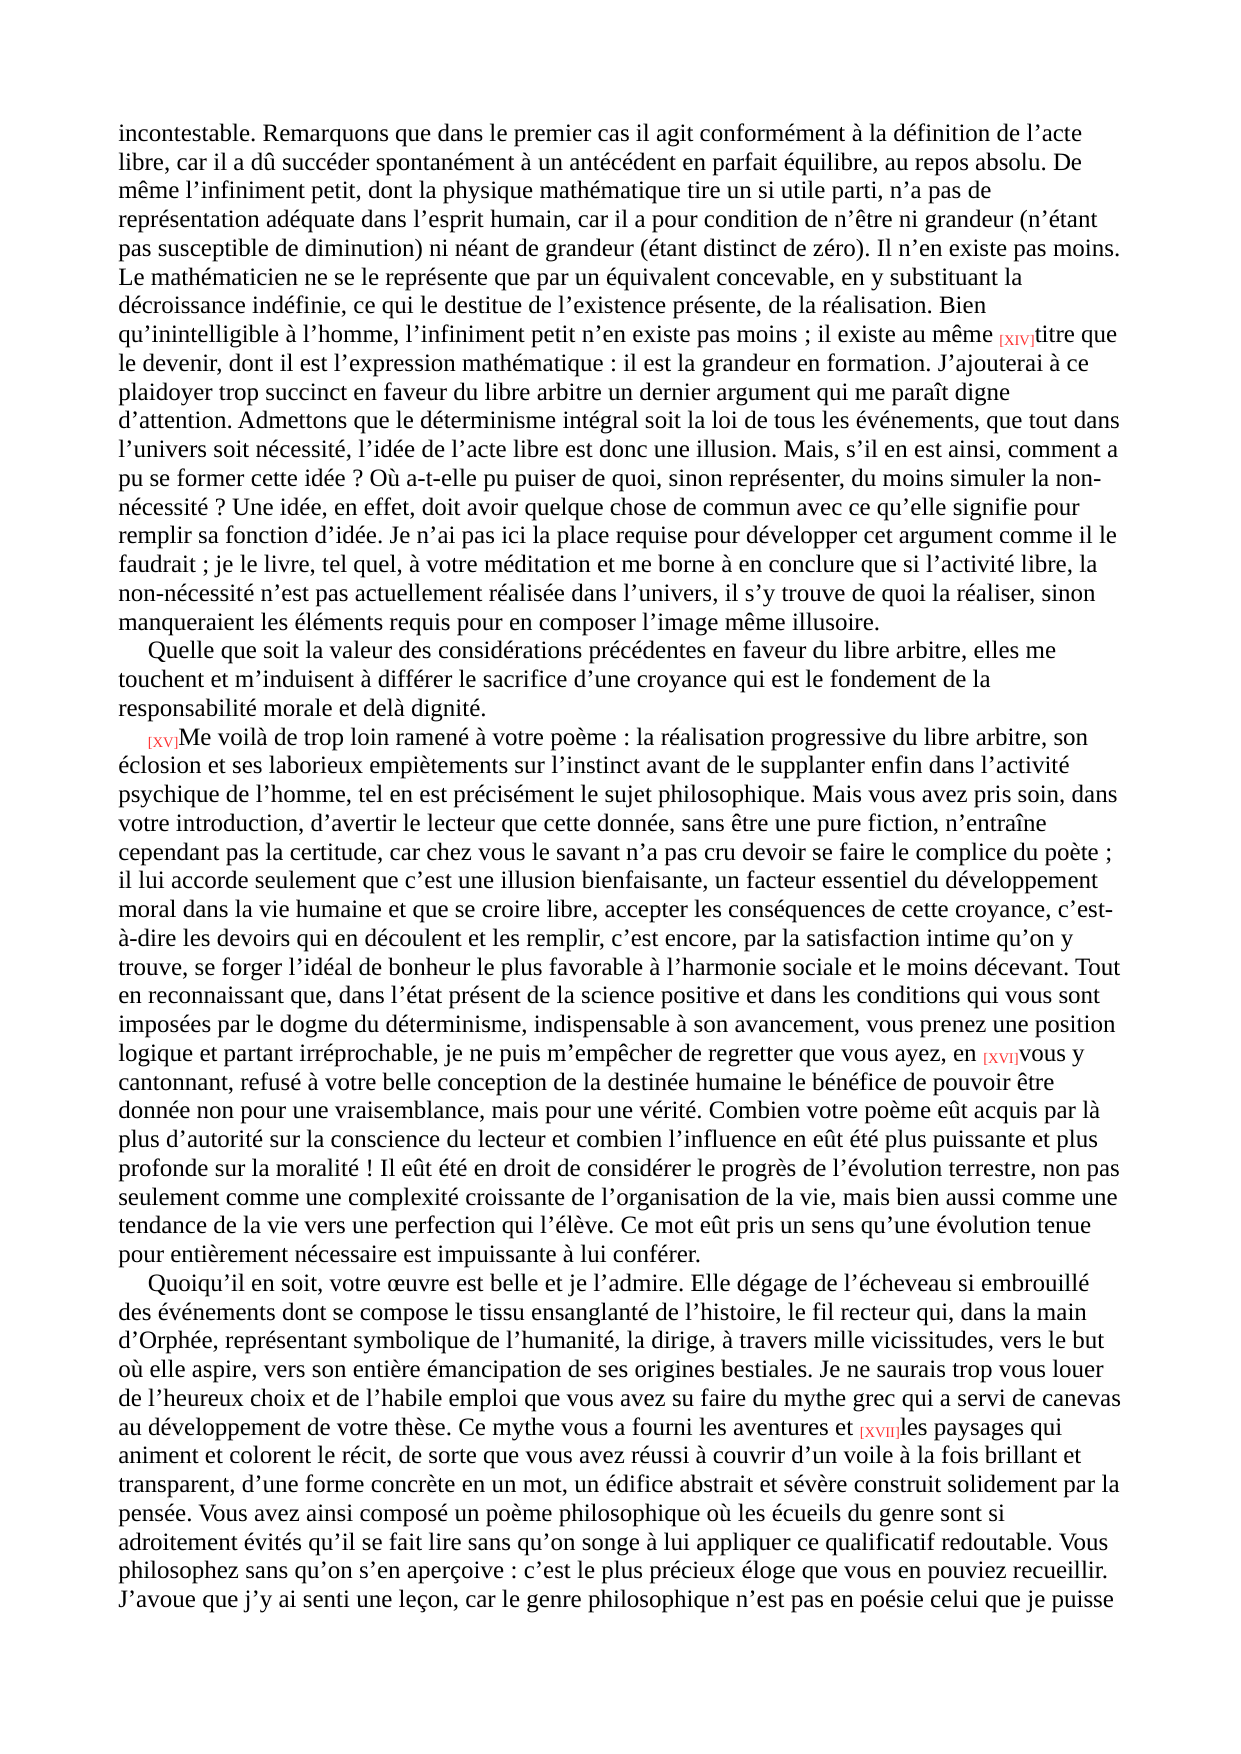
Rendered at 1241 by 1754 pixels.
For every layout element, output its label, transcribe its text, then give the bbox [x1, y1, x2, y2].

text [XV]Me voilà de trop loin ramené à votre poème : la réalisation progressive du libre arbitre, son éclosion et ses laborieux empiètements sur l’instinct avant de le supplanter enfin dans l’activité psychique de l’homme, tel en est précisément le sujet philosophique. Mais vous avez pris soin, dans votre introduction, d’avertir le lecteur que cette donnée, sans être une pure fiction, n’entraîne cependant pas la certitude, car chez vous le savant n’a pas cru devoir se faire le complice du poète ; il lui accorde seulement que c’est une illusion bienfaisante, un facteur essentiel du développement moral dans la vie humaine et que se croire libre, accepter les conséquences de cette croyance, c’est-à-dire les devoirs qui en découlent et les remplir, c’est encore, par la satisfaction intime qu’on y trouve, se forger l’idéal de bonheur le plus favorable à l’harmonie sociale et le moins décevant. Tout en reconnaissant que, dans l’état présent de la science positive et dans les conditions qui vous sont imposées par le dogme du déterminisme, indispensable à son avancement, vous prenez une position logique et partant irréprochable, je ne puis m’empêcher de regretter que vous ayez, en [XVI]vous y cantonnant, refusé à votre belle conception de la destinée humaine le bénéfice de pouvoir être donnée non pour une vraisemblance, mais pour une vérité. Combien votre poème eût acquis par là plus d’autorité sur la conscience du lecteur et combien l’influence en eût été plus puissante et plus profonde sur la moralité ! Il eût été en droit de considérer le progrès de l’évolution terrestre, non pas seulement comme une complexité croissante de l’organisation de la vie, mais bien aussi comme une tendance de la vie vers une perfection qui l’élève. Ce mot eût pris un sens qu’une évolution tenue pour entièrement nécessaire est impuissante à lui conférer. [118, 722, 1122, 1268]
text incontestable. Remarquons que dans le premier cas il agit conformément à la définition de l’acte libre, car il a dû succéder spontanément à un antécédent en parfait équilibre, au repos absolu. De même l’infiniment petit, dont la physique mathématique tire un si utile parti, n’a pas de représentation adéquate dans l’esprit humain, car il a pour condition de n’être ni grandeur (n’étant pas susceptible de diminution) ni néant de grandeur (étant distinct de zéro). Il n’en existe pas moins. Le mathématicien ne se le représente que par un équivalent concevable, en y substituant la décroissance indéfinie, ce qui le destitue de l’existence présente, de la réalisation. Bien qu’inintelligible à l’homme, l’infiniment petit n’en existe pas moins ; il existe au même [XIV]titre que le devenir, dont il est l’expression mathématique : il est la grandeur en formation. J’ajouterai à ce plaidoyer trop succinct en faveur du libre arbitre un dernier argument qui me paraît digne d’attention. Admettons que le déterminisme intégral soit la loi de tous les événements, que tout dans l’univers soit nécessité, l’idée de l’acte libre est donc une illusion. Mais, s’il en est ainsi, comment a pu se former cette idée ? Où a-t-elle pu puiser de quoi, sinon représenter, du moins simuler la non-nécessité ? Une idée, en effet, doit avoir quelque chose de commun avec ce qu’elle signifie pour remplir sa fonction d’idée. Je n’ai pas ici la place requise pour développer cet argument comme il le faudrait ; je le livre, tel quel, à votre méditation et me borne à en conclure que si l’activité libre, la non-nécessité n’est pas actuellement réalisée dans l’univers, il s’y trouve de quoi la réaliser, sinon manqueraient les éléments requis pour en composer l’image même illusoire. [118, 118, 1122, 636]
text Quelle que soit la valeur des considérations précédentes en faveur du libre arbitre, elles me touchent et m’induisent à différer le sacrifice d’une croyance qui est le fondement de la responsabilité morale et delà dignité. [118, 636, 1122, 722]
text Quoiqu’il en soit, votre œuvre est belle et je l’admire. Elle dégage de l’écheveau si embrouillé des événements dont se compose le tissu ensanglanté de l’histoire, le fil recteur qui, dans la main d’Orphée, représentant symbolique de l’humanité, la dirige, à travers mille vicissitudes, vers le but où elle aspire, vers son entière émancipation de ses origines bestiales. Je ne saurais trop vous louer de l’heureux choix et de l’habile emploi que vous avez su faire du mythe grec qui a servi de canevas au développement de votre thèse. Ce mythe vous a fourni les aventures et [XVII]les paysages qui animent et colorent le récit, de sorte que vous avez réussi à couvrir d’un voile à la fois brillant et transparent, d’une forme concrète en un mot, un édifice abstrait et sévère construit solidement par la pensée. Vous avez ainsi composé un poème philosophique où les écueils du genre sont si adroitement évités qu’il se fait lire sans qu’on songe à lui appliquer ce qualificatif redoutable. Vous philosophez sans qu’on s’en aperçoive : c’est le plus précieux éloge que vous en pouviez recueillir. J’avoue que j’y ai senti une leçon, car le genre philosophique n’est pas en poésie celui que je puisse [118, 1268, 1122, 1613]
